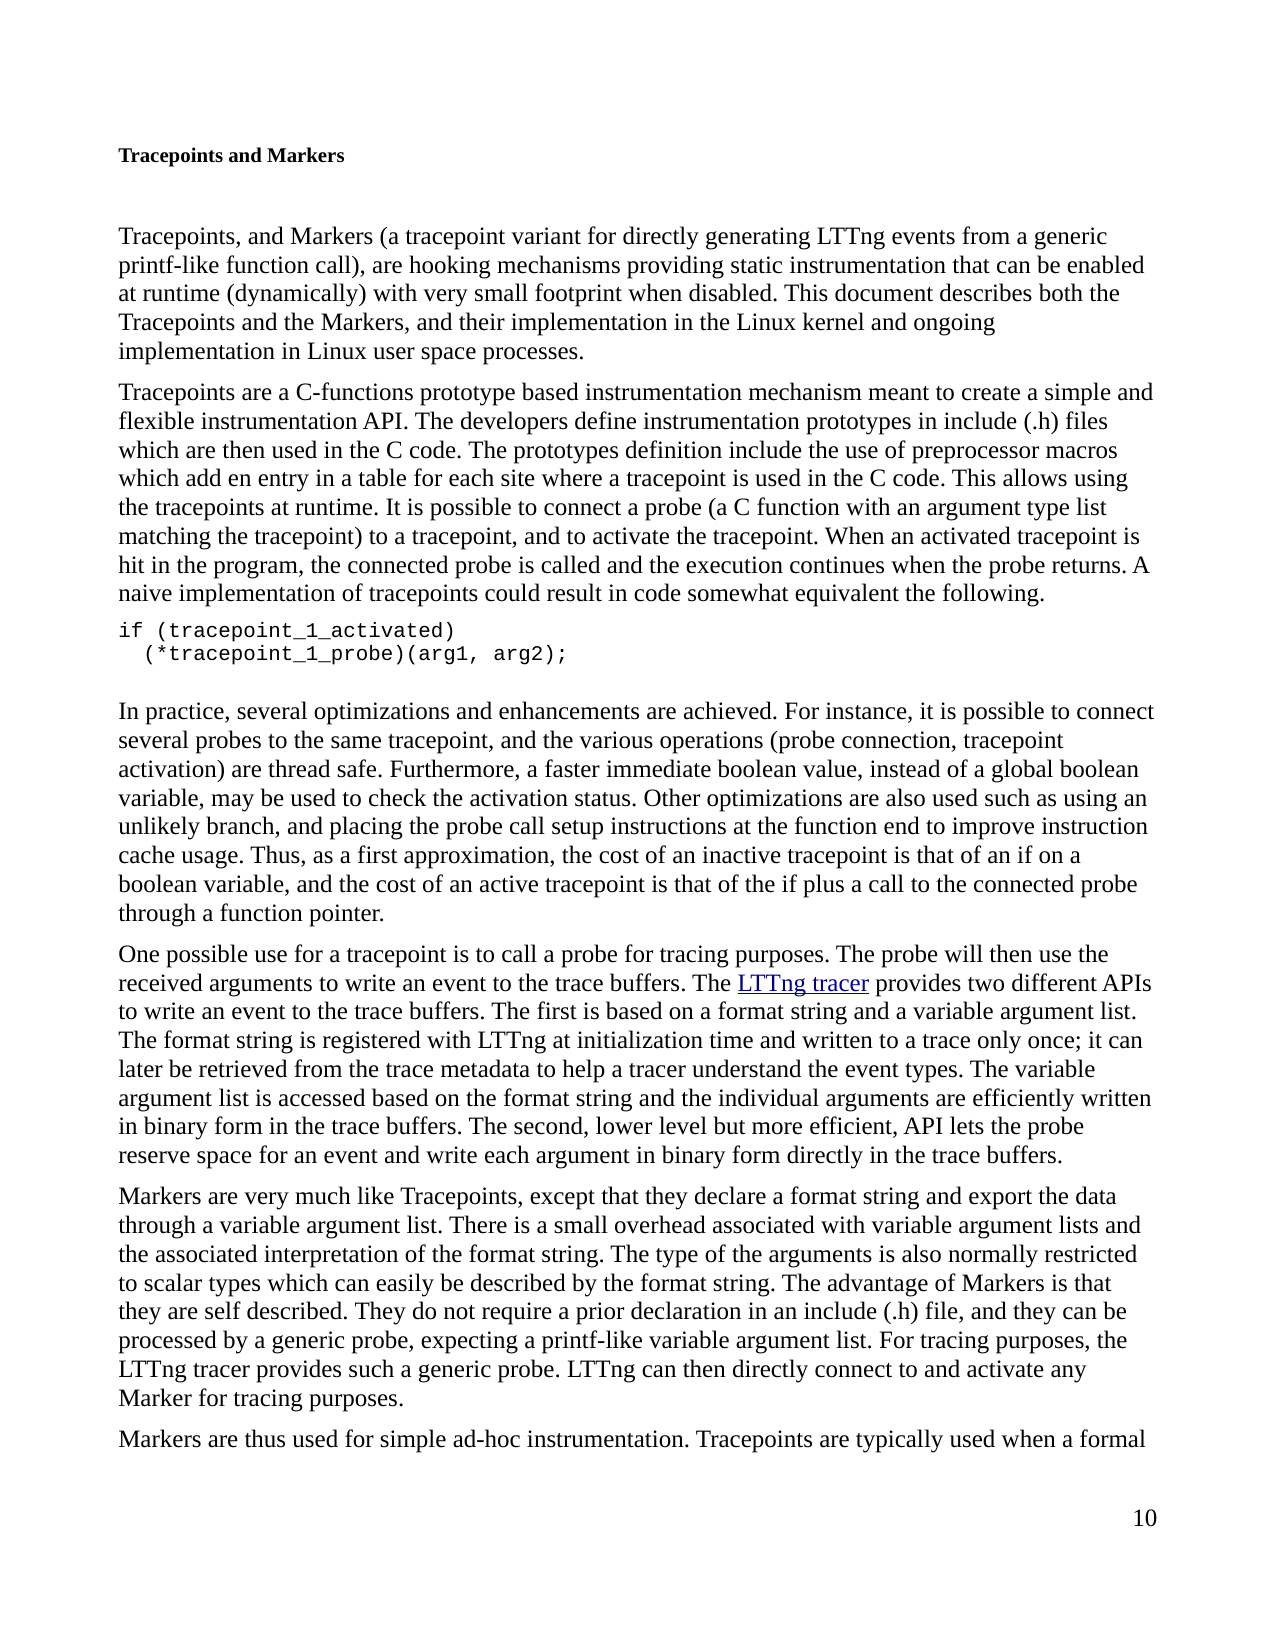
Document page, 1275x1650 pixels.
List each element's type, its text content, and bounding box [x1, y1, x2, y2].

text Markers are very much like Tracepoints, except that they declare a format string and export the data through a variable argument list. There is a small overhead associated with variable argument lists and the associated interpretation of the format string. The type of the arguments is also normally restricted to scalar types which can easily be described by the format string. The advantage of Markers is that they are self described. They do not require a prior declaration in an include (.h) file, and they can be processed by a generic probe, expecting a printf-like variable argument list. For tracing purposes, the LTTng tracer provides such a generic probe. LTTng can then directly connect to and activate any Marker for tracing purposes. [118, 1181, 1157, 1411]
subtitle Tracepoints and Markers [118, 143, 1157, 167]
text Tracepoints, and Markers (a tracepoint variant for directly generating LTTng events from a generic printf-like function call), are hooking mechanisms providing static instrumentation that can be enabled at runtime (dynamically) with very small footprint when disabled. This document describes both the Tracepoints and the Markers, and their implementation in the Linux kernel and ongoing implementation in Linux user space processes. [118, 221, 1157, 365]
text Tracepoints are a C-functions prototype based instrumentation mechanism meant to create a simple and flexible instrumentation API. The developers define instrumentation prototypes in include (.h) files which are then used in the C code. The prototypes definition include the use of preprocessor macros which add en entry in a table for each site where a tracepoint is used in the C code. This allows using the tracepoints at runtime. It is possible to connect a probe (a C function with an argument type list matching the tracepoint) to a tracepoint, and to activate the tracepoint. When an activated tracepoint is hit in the program, the connected probe is called and the execution continues when the probe returns. A naive implementation of tracepoints could result in code somewhat equivalent the following. [118, 377, 1157, 607]
text (*tracepoint_1_probe)(arg1, arg2); [118, 643, 1157, 667]
text Markers are thus used for simple ad-hoc instrumentation. Tracepoints are typically used when a formal [118, 1424, 1157, 1453]
text if (tracepoint_1_activated) [118, 620, 1157, 643]
text In practice, several optimizations and enhancements are achieved. For instance, it is possible to connect several probes to the same tracepoint, and the various operations (probe connection, tracepoint activation) are thread safe. Furthermore, a faster immediate boolean value, instead of a global boolean variable, may be used to check the activation status. Other optimizations are also used such as using an unlikely branch, and placing the probe call setup instructions at the function end to improve instruction cache usage. Thus, as a first approximation, the cost of an inactive tracepoint is that of an if on a boolean variable, and the cost of an active tracepoint is that of the if plus a call to the connected probe through a function pointer. [118, 696, 1157, 926]
text One possible use for a tracepoint is to call a probe for tracing purposes. The probe will then use the received arguments to write an event to the trace buffers. The LTTng tracer provides two different APIs to write an event to the trace buffers. The first is based on a format string and a variable argument list. The format string is registered with LTTng at initialization time and written to a trace only once; it can later be retrieved from the trace metadata to help a tracer understand the event types. The variable argument list is accessed based on the format string and the individual arguments are efficiently written in binary form in the trace buffers. The second, lower level but more efficient, API lets the probe reserve space for an event and write each argument in binary form directly in the trace buffers. [118, 939, 1157, 1169]
